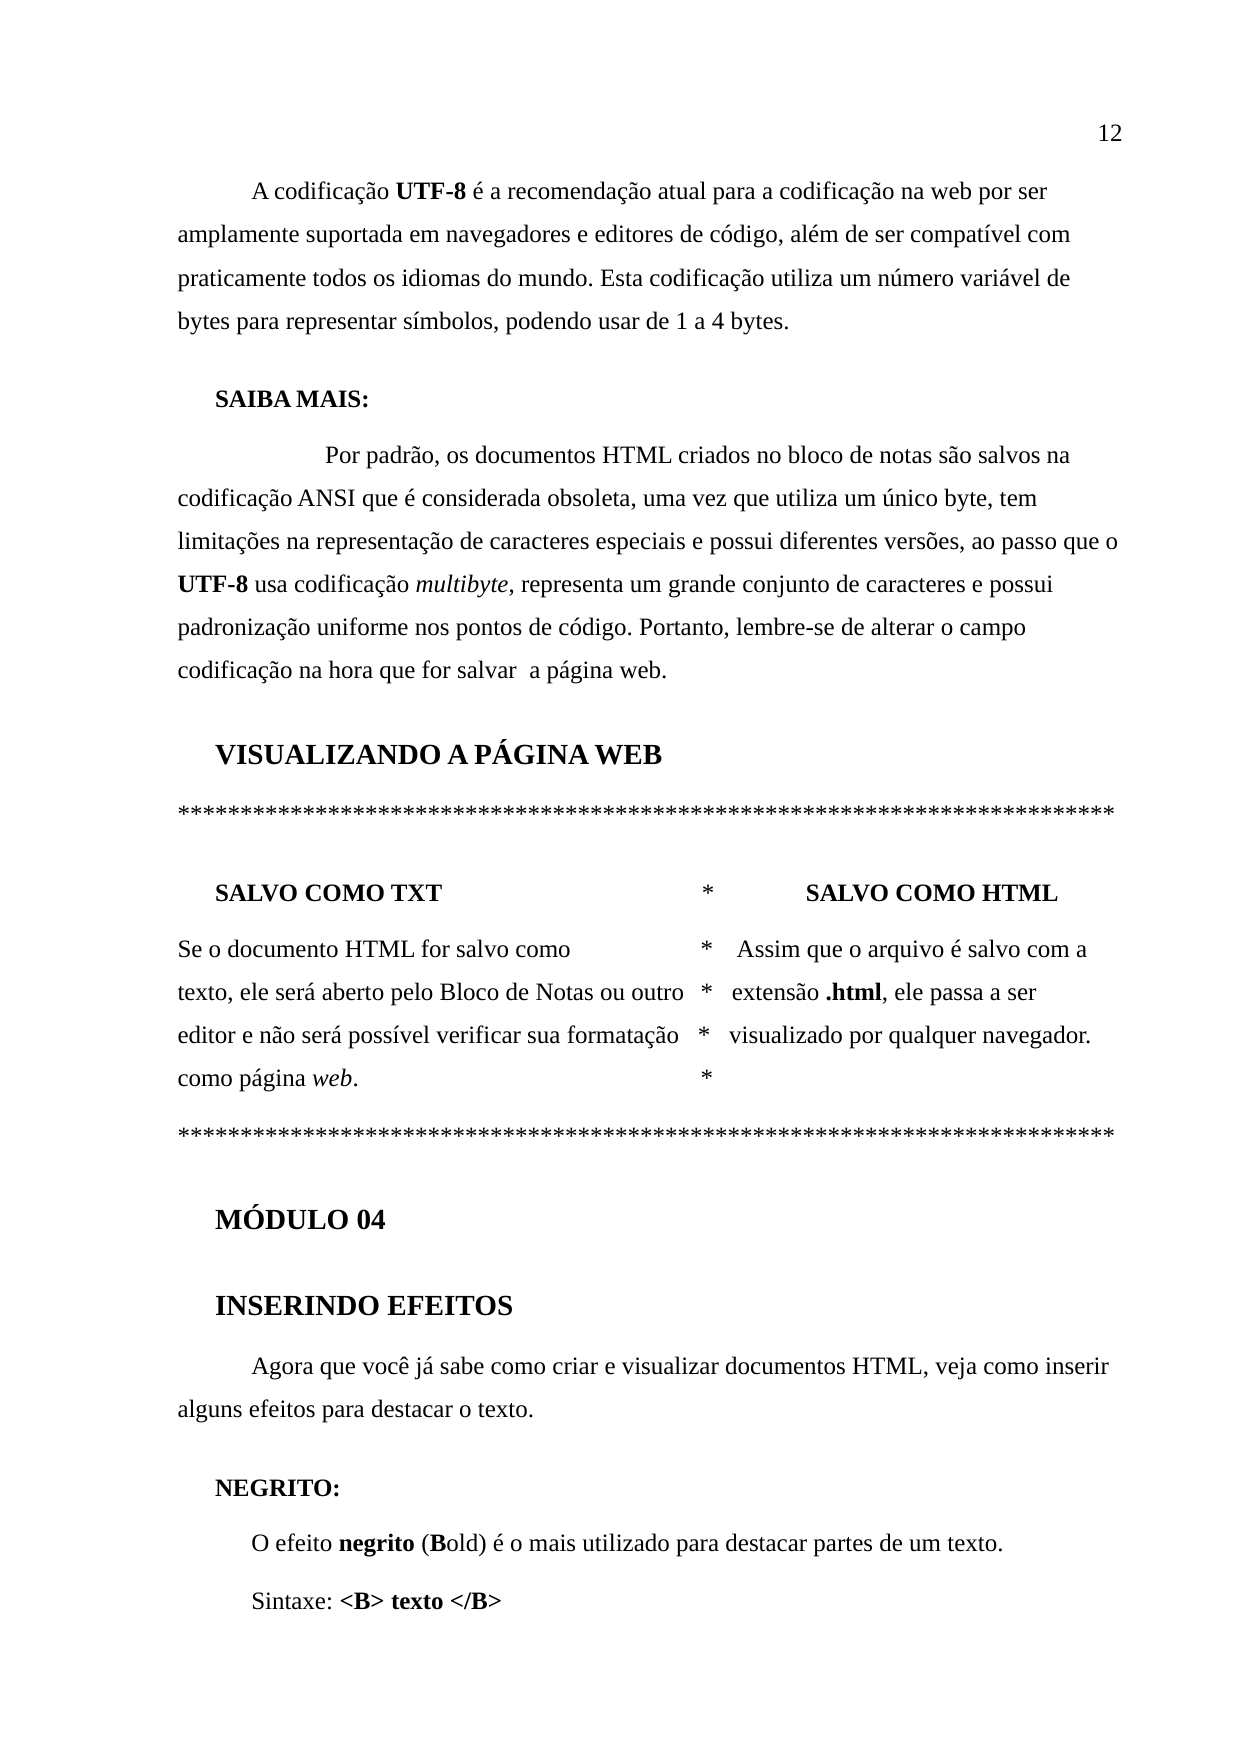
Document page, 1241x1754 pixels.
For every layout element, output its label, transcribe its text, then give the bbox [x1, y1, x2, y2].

subtitle Inserindo efeitos [215, 1288, 1122, 1322]
subtitle Visualizando a página web [215, 737, 1122, 770]
text Sintaxe: <B> texto </B> [177, 1586, 1122, 1615]
text Agora que você já sabe como criar e visualizar documentos HTML, veja como inserir alguns efeitos para destacar o texto. [177, 1351, 1122, 1423]
subtitle Saiba mais: [215, 384, 1122, 413]
text *************************************************************************** [177, 799, 1122, 828]
subtitle Negrito: [215, 1473, 1122, 1502]
subtitle Módulo 04 [215, 1202, 1122, 1236]
text *************************************************************************** [177, 1121, 1122, 1149]
text Se o documento HTML for salvo como * Assim que o arquivo é salvo com a texto, ele será aberto pelo Bloco de Notas ou outro * extensão .html, ele passa a ser editor e não será possível verificar sua formatação * visualizado por qualquer navegador. como página web. * [177, 934, 1122, 1092]
text Por padrão, os documentos HTML criados no bloco de notas são salvos na codificação ANSI que é considerada obsoleta, uma vez que utiliza um único byte, tem limitações na representação de caracteres especiais e possui diferentes versões, ao passo que o UTF-8 usa codificação multibyte, representa um grande conjunto de caracteres e possui padronização uniforme nos pontos de código. Portanto, lembre-se de alterar o campo codificação na hora que for salvar a página web. [177, 440, 1122, 684]
text O efeito negrito (Bold) é o mais utilizado para destacar partes de um texto. [177, 1528, 1122, 1557]
subtitle Salvo como TXT * Salvo como HTML [215, 878, 1122, 907]
text A codificação UTF-8 é a recomendação atual para a codificação na web por ser amplamente suportada em navegadores e editores de código, além de ser compatível com praticamente todos os idiomas do mundo. Esta codificação utiliza um número variável de bytes para representar símbolos, podendo usar de 1 a 4 bytes. [177, 176, 1122, 334]
